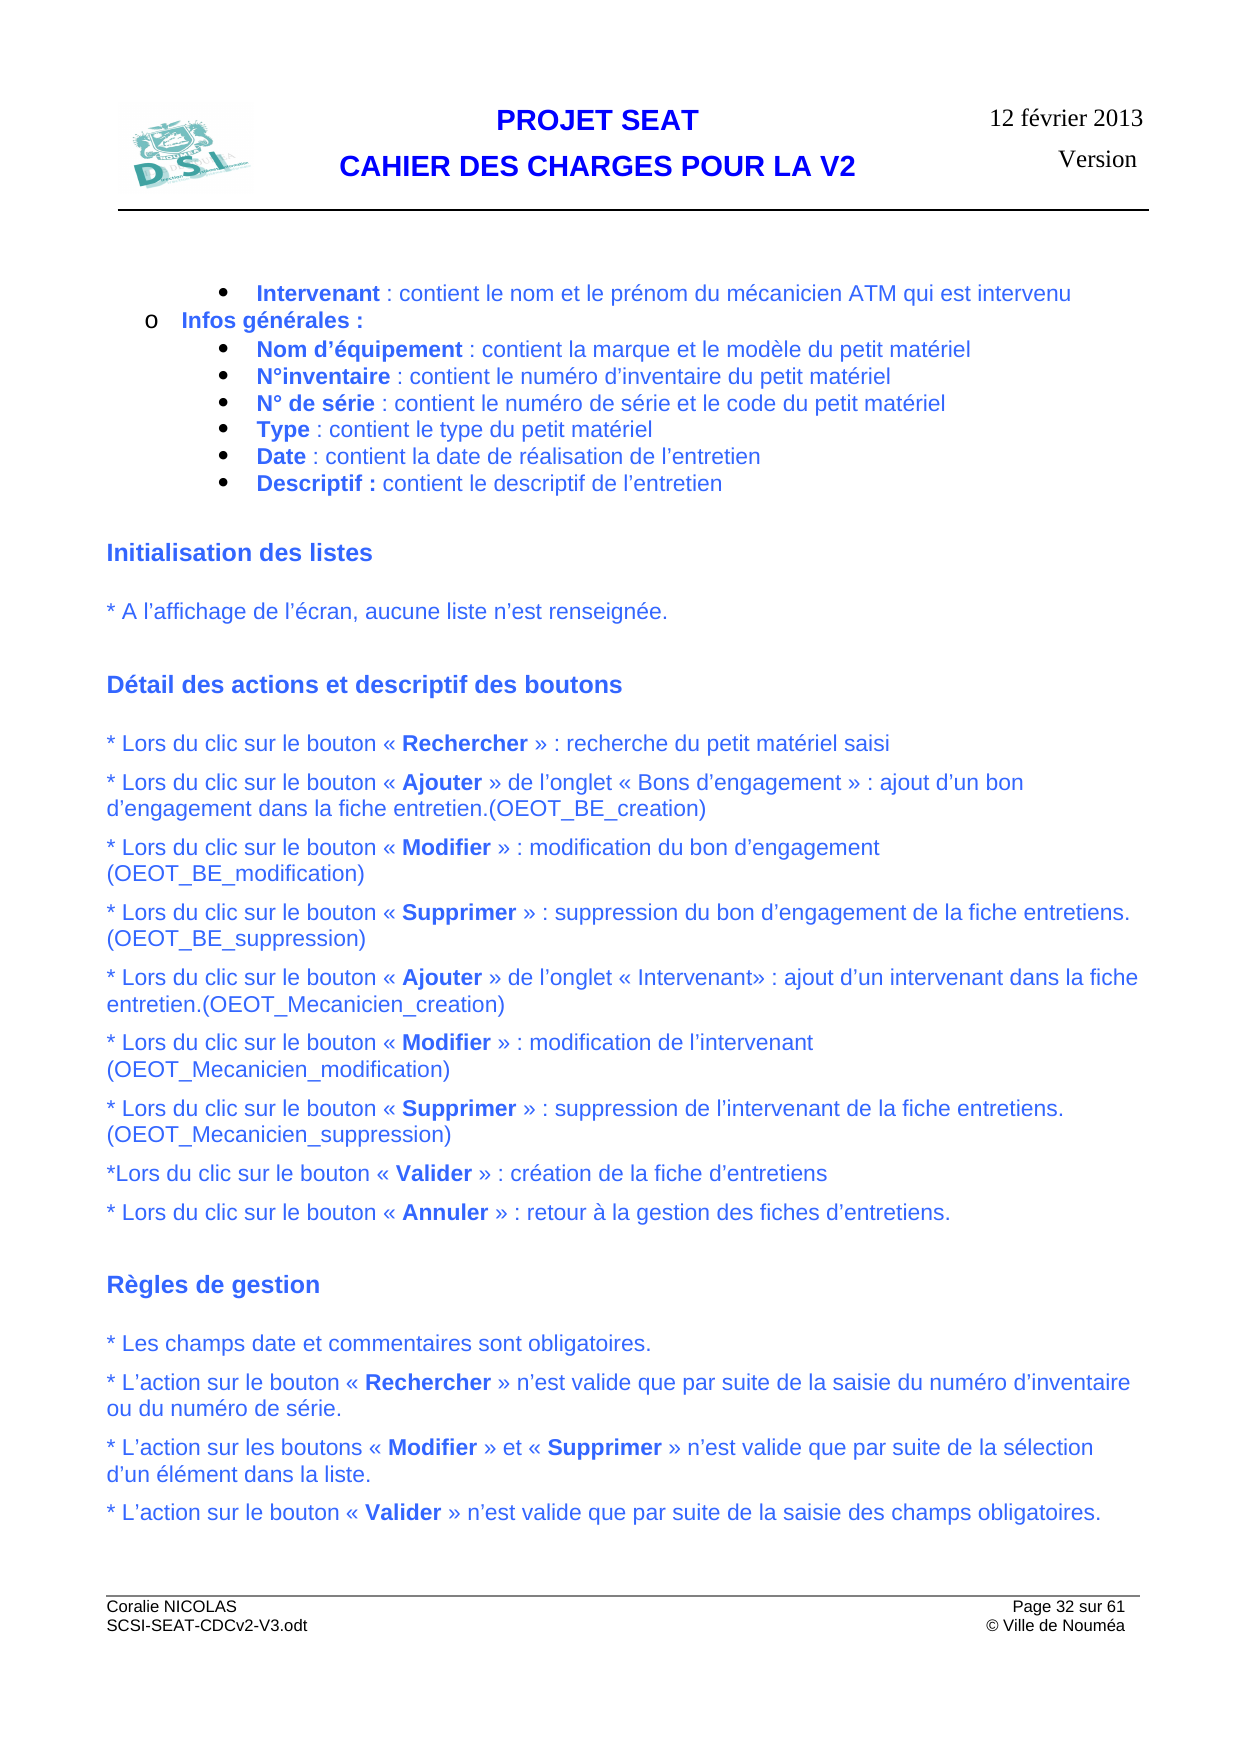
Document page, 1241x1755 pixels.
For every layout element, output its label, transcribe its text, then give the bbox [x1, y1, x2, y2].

text * Lors du clic sur le bouton « Ajouter » de l’onglet « Bons d’engagement » : ajout d’un bon d’engagement dans la fiche entretien.(OEOT_BE_creation) [106, 768, 1140, 821]
list N° de série : contient le numéro de série et le code du petit matériel [219, 389, 1140, 416]
text * A l’affichage de l’écran, aucune liste n’est renseignée. [106, 598, 1140, 624]
text * Lors du clic sur le bouton « Supprimer » : suppression de l’intervenant de la fiche entretiens. (OEOT_Mecanicien_suppression) [106, 1094, 1140, 1147]
list Descriptif : contient le descriptif de l’entretien [219, 470, 1140, 497]
list Type : contient le type du petit matériel [219, 416, 1140, 443]
text * Lors du clic sur le bouton « Supprimer » : suppression du bon d’engagement de la fiche entretiens. (OEOT_BE_suppression) [106, 899, 1140, 952]
text *Lors du clic sur le bouton « Valider » : création de la fiche d’entretiens [106, 1160, 1140, 1186]
text * Les champs date et commentaires sont obligatoires. [106, 1330, 1140, 1356]
list Date : contient la date de réalisation de l’entretien [219, 443, 1140, 470]
text * Lors du clic sur le bouton « Rechercher » : recherche du petit matériel saisi [106, 730, 1140, 756]
text * Lors du clic sur le bouton « Modifier » : modification du bon d’engagement (OEOT_BE_modification) [106, 834, 1140, 886]
list Nom d’équipement : contient la marque et le modèle du petit matériel [219, 336, 1140, 363]
text * L’action sur le bouton « Valider » n’est valide que par suite de la saisie des champs obligatoires. [106, 1499, 1140, 1526]
list N°inventaire : contient le numéro d’inventaire du petit matériel [219, 363, 1140, 389]
text * Lors du clic sur le bouton « Modifier » : modification de l’intervenant (OEOT_Mecanicien_modification) [106, 1029, 1140, 1082]
list Intervenant : contient le nom et le prénom du mécanicien ATM qui est intervenu [219, 280, 1140, 307]
text * L’action sur le bouton « Rechercher » n’est valide que par suite de la saisie du numéro d’inventaire ou du numéro de série. [106, 1369, 1140, 1422]
text * L’action sur les boutons « Modifier » et « Supprimer » n’est valide que par suite de la sélection d’un élément dans la liste. [106, 1434, 1140, 1487]
text * Lors du clic sur le bouton « Ajouter » de l’onglet « Intervenant» : ajout d’un intervenant dans la fiche entretien.(OEOT_Mecanicien_creation) [106, 964, 1140, 1017]
text * Lors du clic sur le bouton « Annuler » : retour à la gestion des fiches d’entretiens. [106, 1199, 1140, 1225]
list Infos générales : [144, 307, 1140, 336]
subtitle Détail des actions et descriptif des boutons [106, 670, 1140, 698]
subtitle Initialisation des listes [106, 538, 1140, 567]
subtitle Règles de gestion [106, 1270, 1140, 1299]
